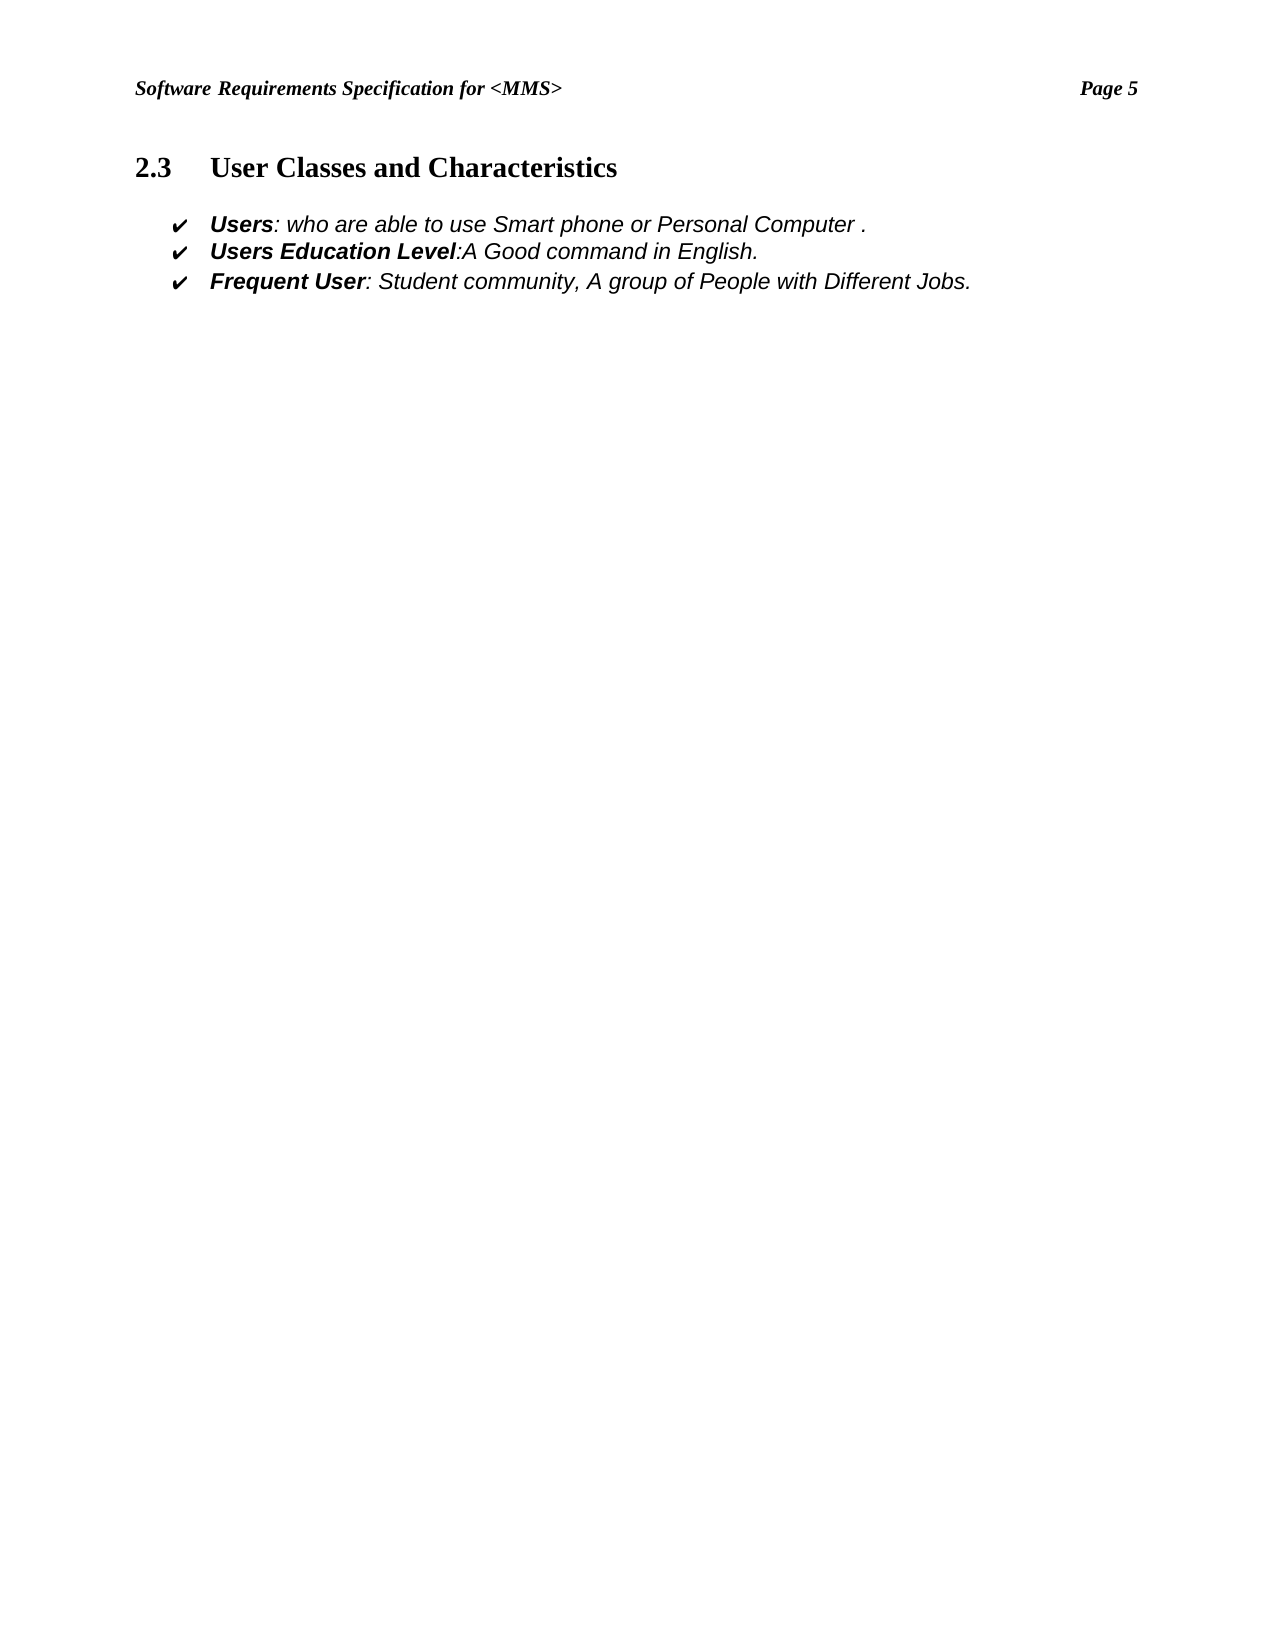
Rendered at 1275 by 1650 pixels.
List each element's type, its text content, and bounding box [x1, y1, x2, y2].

list Users: who are able to use Smart phone or Personal Computer . [172, 213, 1140, 238]
list Frequent User: Student community, A group of People with Different Jobs. [172, 268, 1140, 294]
subtitle User Classes and Characteristics [135, 150, 1140, 183]
list Users Education Level:A Good command in English. [172, 238, 1140, 264]
